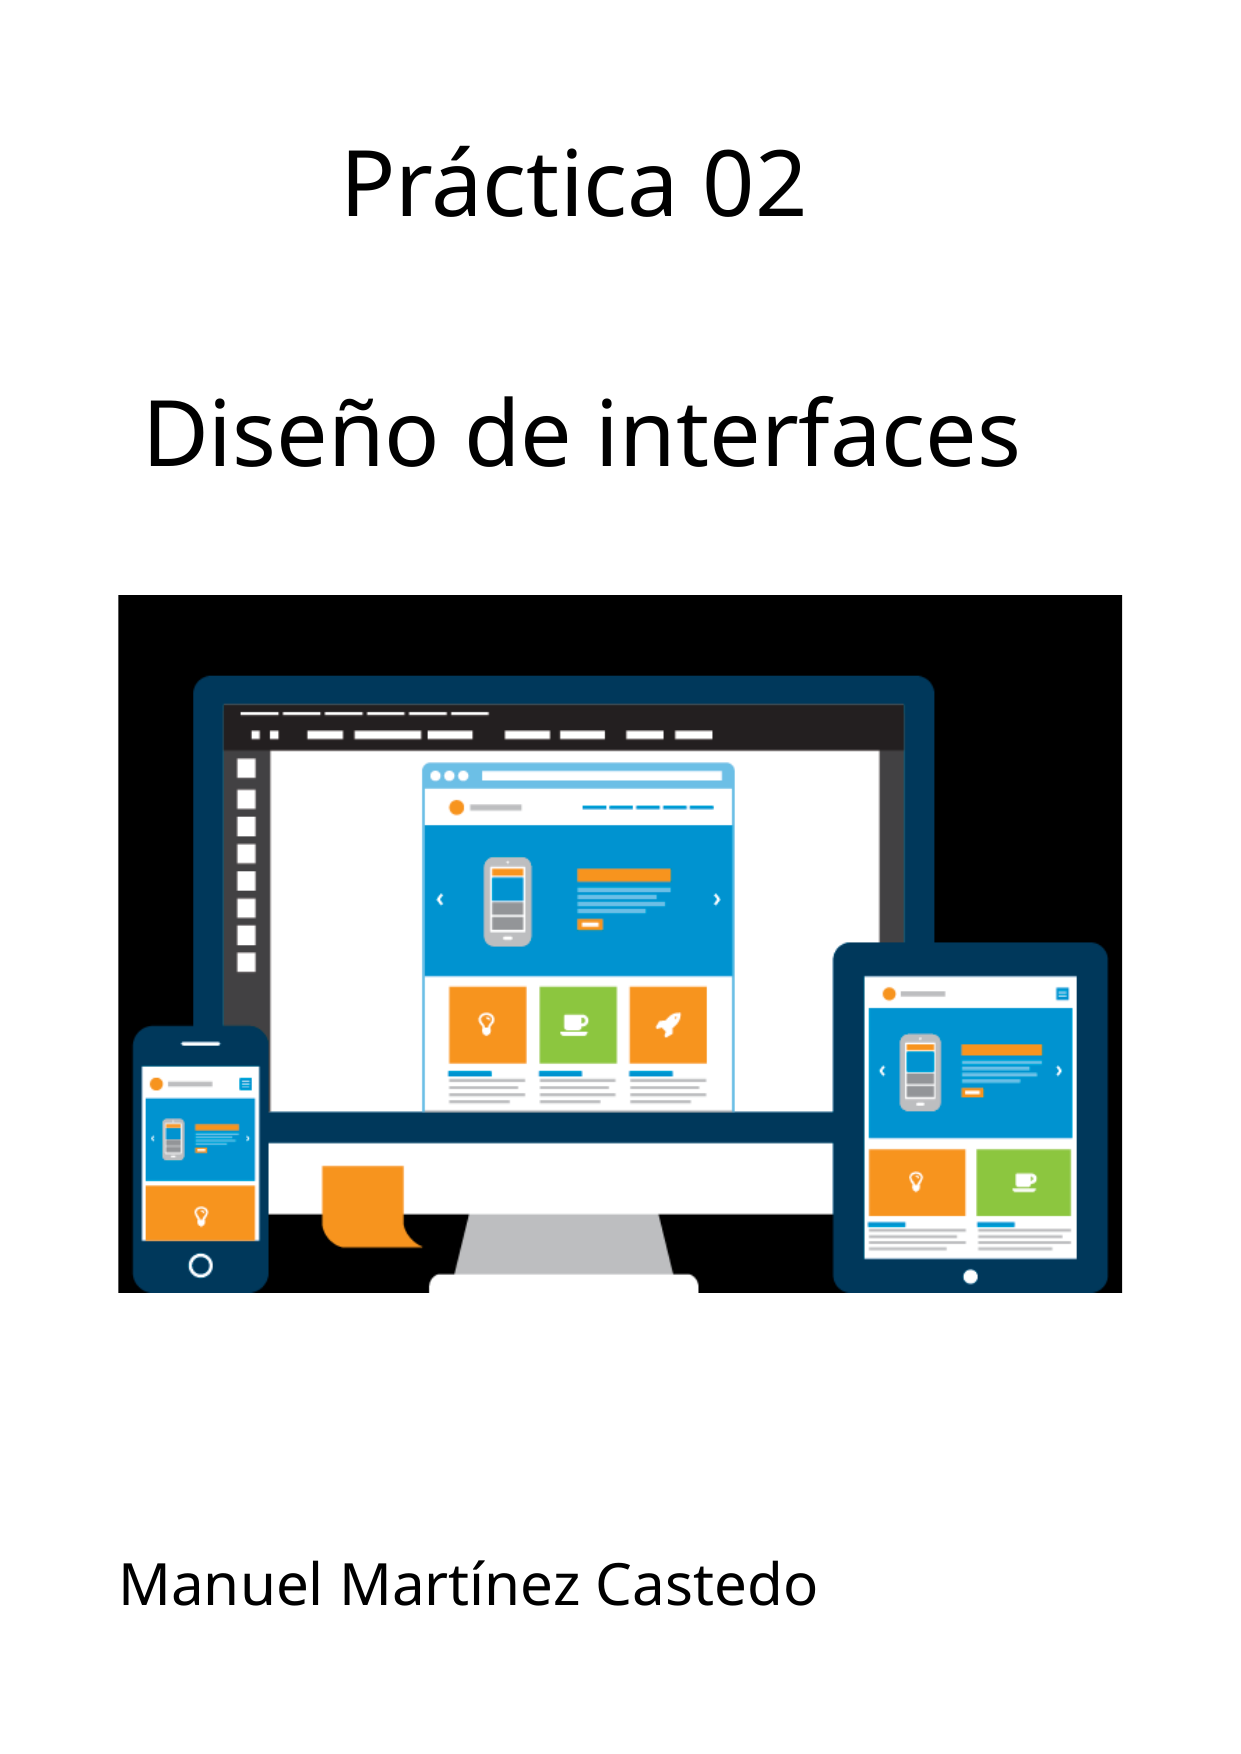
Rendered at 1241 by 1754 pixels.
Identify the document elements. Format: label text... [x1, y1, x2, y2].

text Manuel Martínez Castedo [118, 1543, 1122, 1622]
text Práctica 02 [118, 118, 1122, 243]
text Diseño de interfaces [118, 368, 1122, 493]
picture [118, 595, 1123, 1293]
